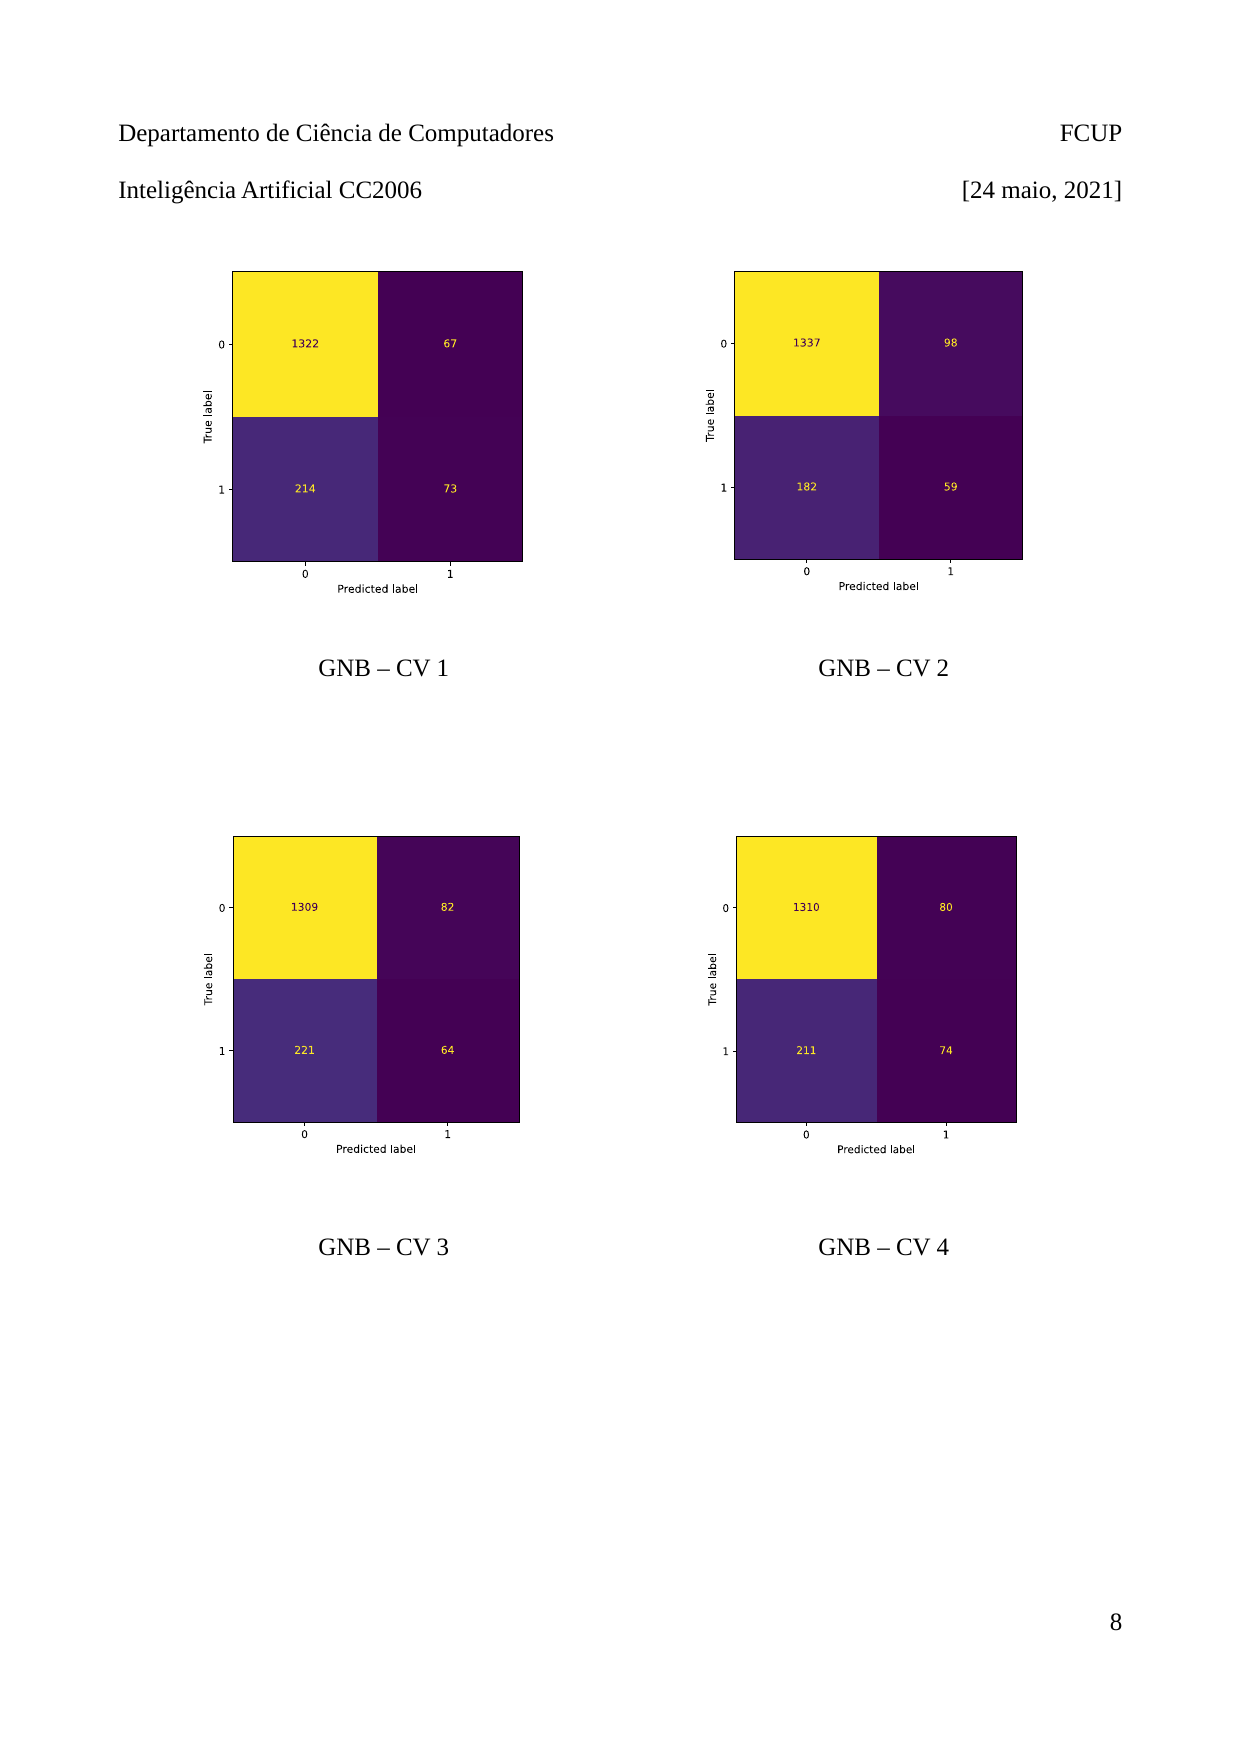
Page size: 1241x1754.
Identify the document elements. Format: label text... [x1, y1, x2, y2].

text GNB – CV 1 GNB – CV 2 [118, 653, 1122, 682]
text GNB – CV 3 GNB – CV 4 [118, 1232, 1122, 1261]
